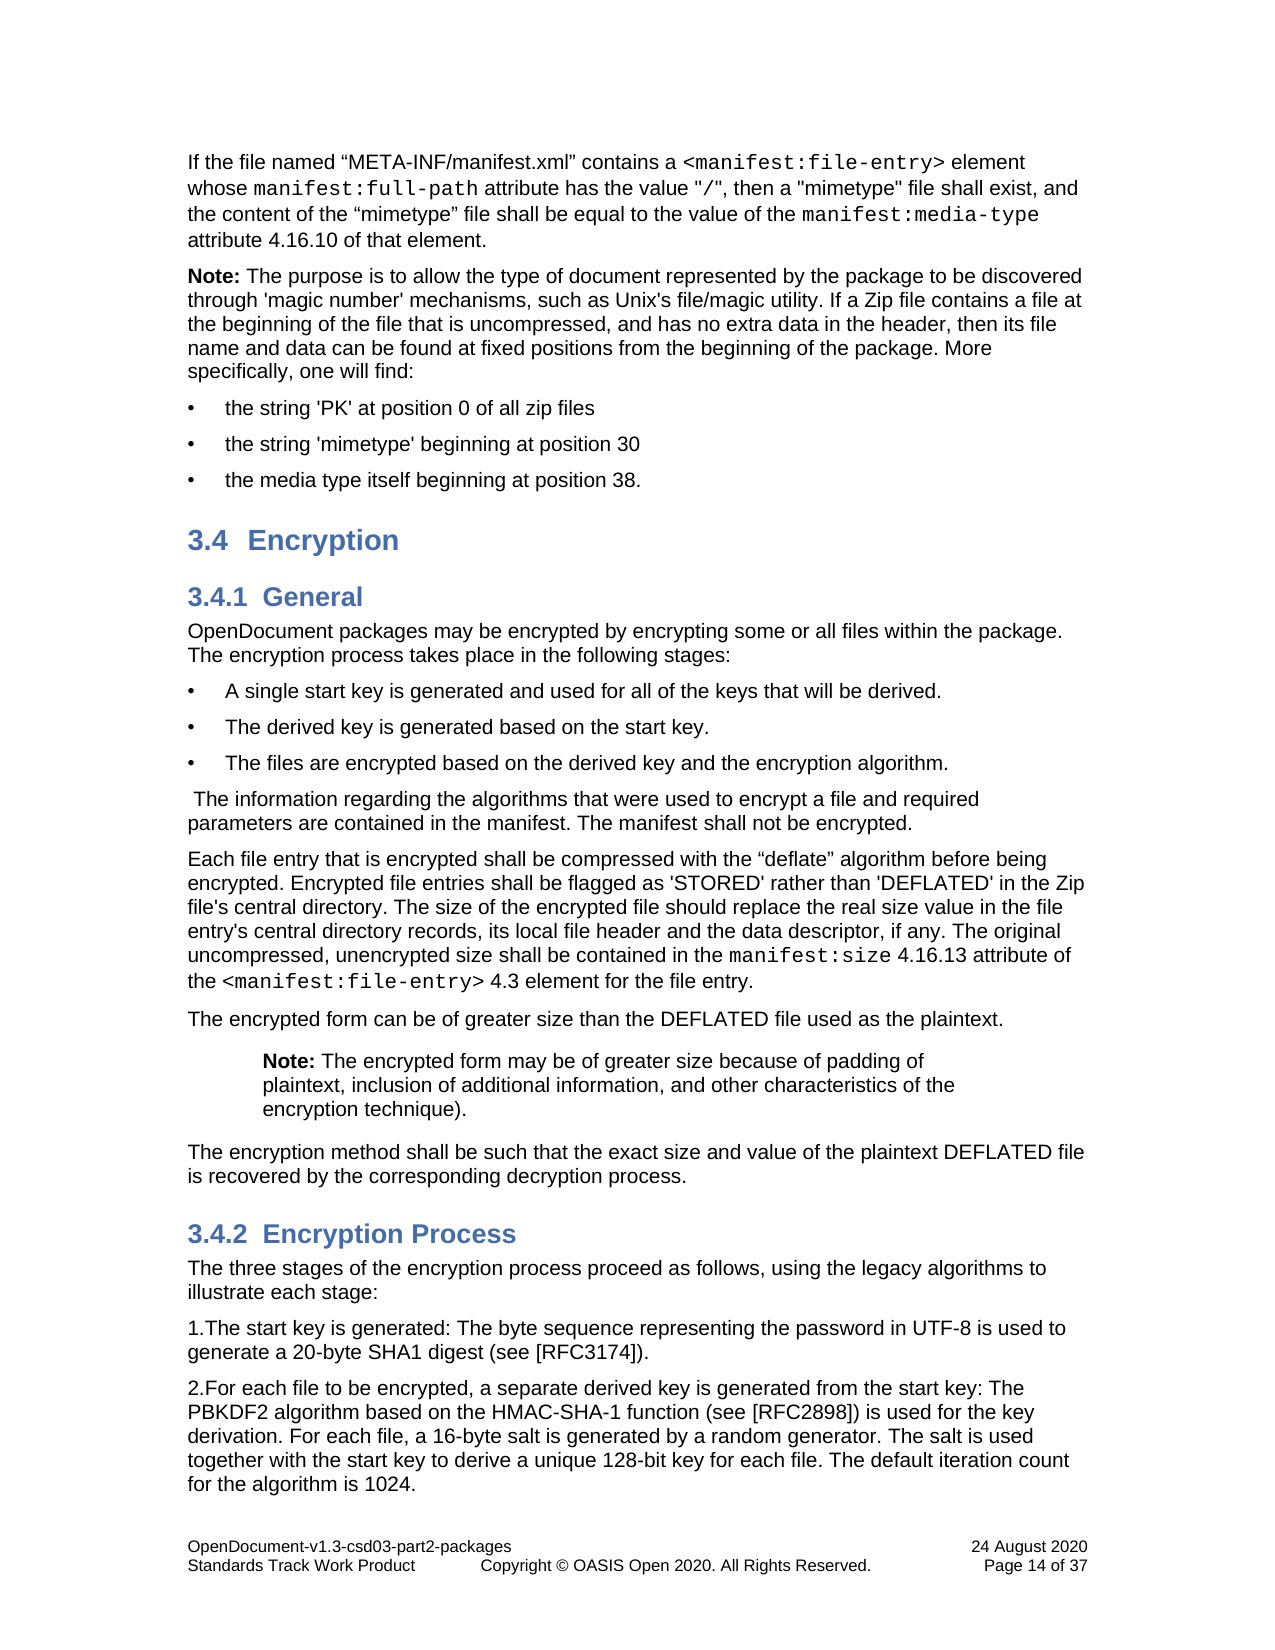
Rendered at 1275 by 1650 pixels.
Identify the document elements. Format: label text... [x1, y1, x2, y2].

text Note: The purpose is to allow the type of document represented by the package to be discovered through 'magic number' mechanisms, such as Unix's file/magic utility. If a Zip file contains a file at the beginning of the file that is uncompressed, and has no extra data in the header, then its file name and data can be found at fixed positions from the beginning of the package. More specifically, one will find: [187, 263, 1088, 383]
text The information regarding the algorithms that were used to encrypt a file and required parameters are contained in the manifest. The manifest shall not be encrypted. [187, 787, 1088, 835]
text If the file named “META-INF/manifest.xml” contains a <manifest:file-entry> element whose manifest:full-path attribute has the value "/", then a "mimetype" file shall exist, and the content of the “mimetype” file shall be equal to the value of the manifest:media-type attribute 4.16.10 of that element. [187, 150, 1088, 251]
text The encryption method shall be such that the exact size and value of the plaintext DEFLATED file is recovered by the corresponding decryption process. [187, 1139, 1088, 1187]
text Note: The encrypted form may be of greater size because of padding of plaintext, inclusion of additional information, and other characteristics of the encryption technique). [262, 1049, 1013, 1121]
text The three stages of the encryption process proceed as follows, using the legacy algorithms to illustrate each stage: [187, 1256, 1088, 1304]
list A single start key is generated and used for all of the keys that will be derived. [187, 679, 1088, 703]
list For each file to be encrypted, a separate derived key is generated from the start key: The PBKDF2 algorithm based on the HMAC-SHA-1 function (see [RFC2898]) is used for the key derivation. For each file, a 16-byte salt is generated by a random generator. The salt is used together with the start key to derive a unique 128-bit key for each file. The default iteration count for the algorithm is 1024. [187, 1376, 1088, 1496]
list the string 'mimetype' beginning at position 30 [187, 432, 1088, 456]
subtitle Encryption [187, 523, 1088, 556]
text The encrypted form can be of greater size than the DEFLATED file used as the plaintext. [187, 1007, 1088, 1031]
text Each file entry that is encrypted shall be compressed with the “deflate” algorithm before being encrypted. Encrypted file entries shall be flagged as 'STORED' rather than 'DEFLATED' in the Zip file's central directory. The size of the encrypted file should replace the real size value in the file entry's central directory records, its local file header and the data descriptor, if any. The original uncompressed, unencrypted size shall be contained in the manifest:size 4.16.13 attribute of the <manifest:file-entry> 4.3 element for the file entry. [187, 847, 1088, 994]
list The derived key is generated based on the start key. [187, 715, 1088, 739]
list The files are encrypted based on the derived key and the encryption algorithm. [187, 751, 1088, 775]
text OpenDocument packages may be encrypted by encrypting some or all files within the package. The encryption process takes place in the following stages: [187, 619, 1088, 667]
list the media type itself beginning at position 38. [187, 468, 1088, 492]
list The start key is generated: The byte sequence representing the password in UTF-8 is used to generate a 20-byte SHA1 digest (see [RFC3174]). [187, 1316, 1088, 1364]
subtitle General [187, 581, 1088, 613]
list the string 'PK' at position 0 of all zip files [187, 395, 1088, 419]
subtitle Encryption Process [187, 1218, 1088, 1250]
